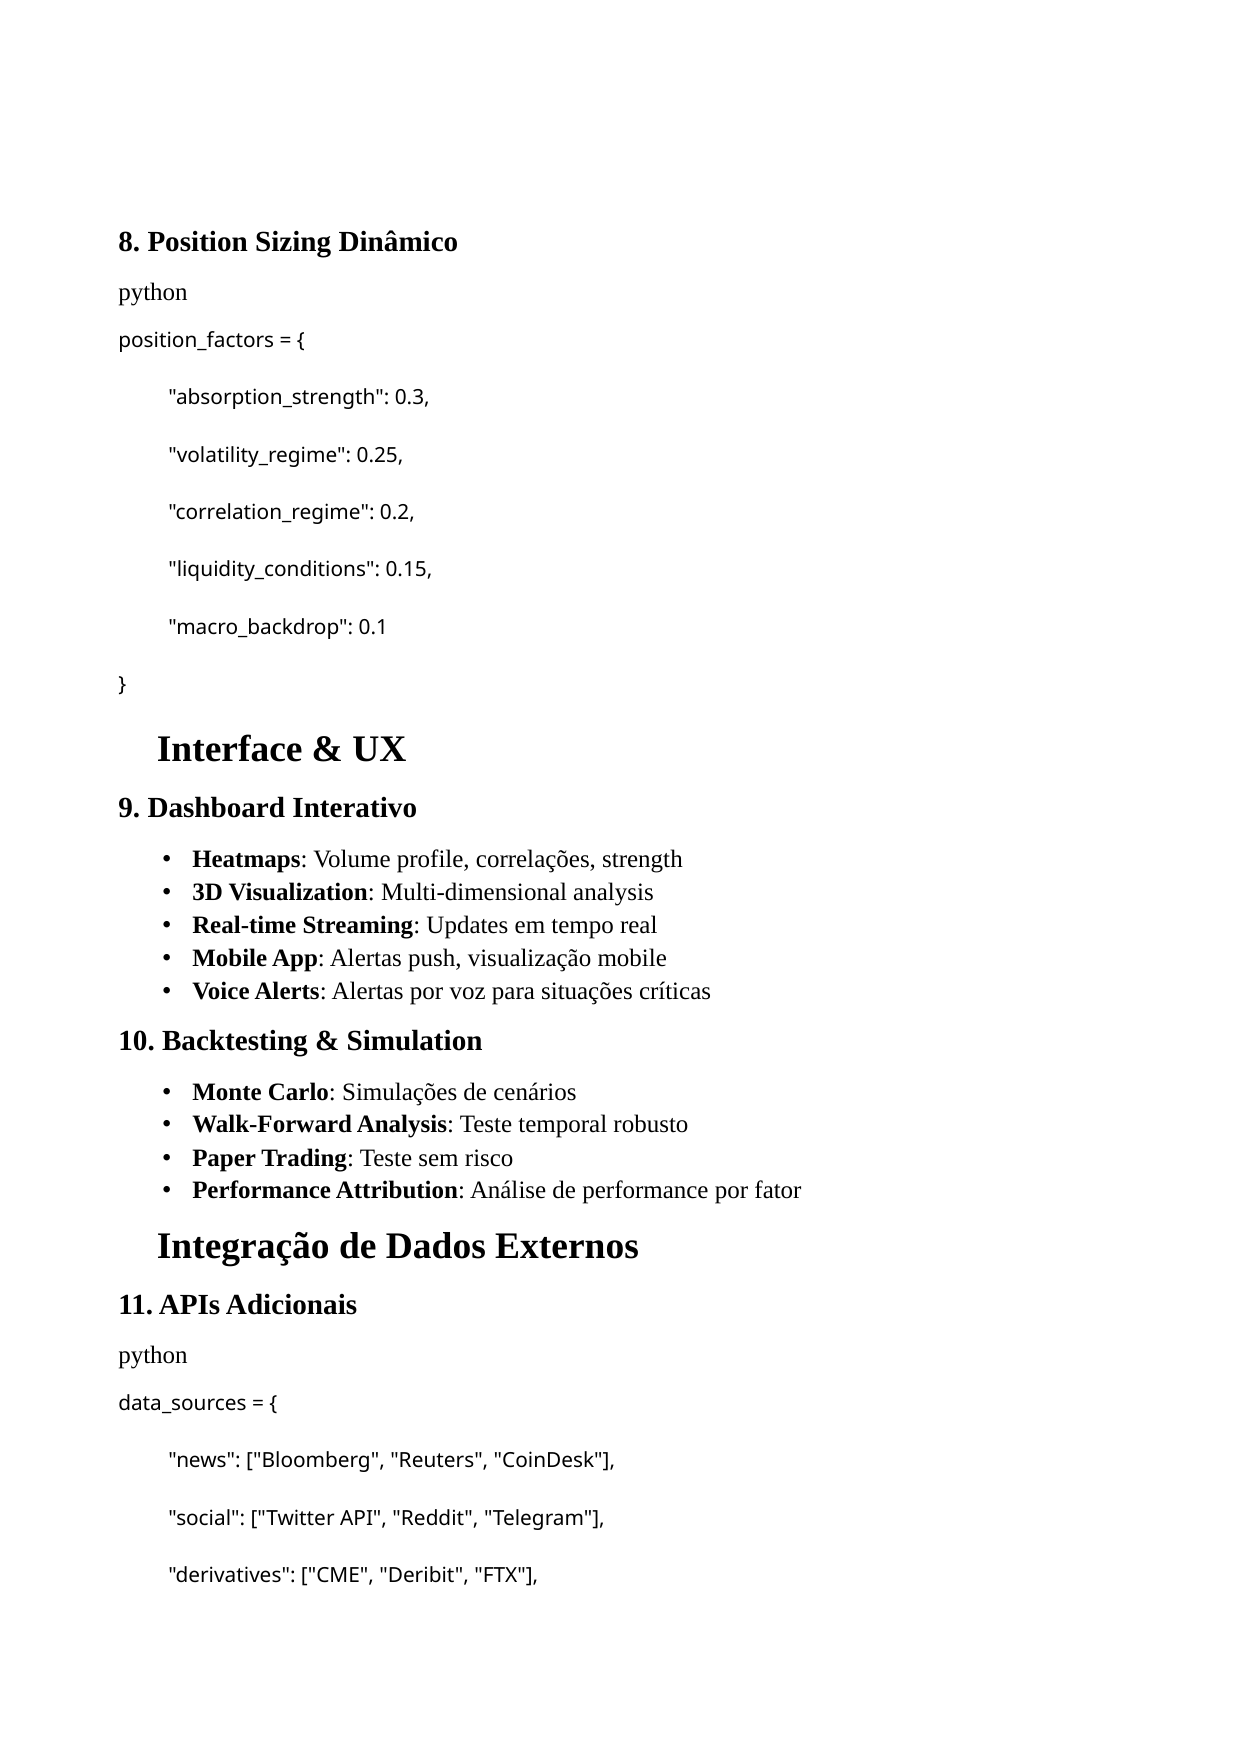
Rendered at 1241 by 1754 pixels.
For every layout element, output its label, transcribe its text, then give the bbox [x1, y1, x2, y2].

text "news": ["Bloomberg", "Reuters", "CoinDesk"], [118, 1445, 1122, 1474]
list Monte Carlo: Simulações de cenários [162, 1077, 1122, 1105]
text "volatility_regime": 0.25, [118, 440, 1122, 468]
subtitle 9. Dashboard Interativo [118, 791, 1122, 824]
subtitle 11. APIs Adicionais [118, 1287, 1122, 1321]
subtitle 🌐 Integração de Dados Externos [118, 1223, 1122, 1266]
list Performance Attribution: Análise de performance por fator [162, 1176, 1122, 1204]
text python [118, 277, 1122, 306]
text "social": ["Twitter API", "Reddit", "Telegram"], [118, 1503, 1122, 1531]
subtitle 📱 Interface & UX [118, 726, 1122, 769]
text python [118, 1341, 1122, 1369]
text data_sources = { [118, 1388, 1122, 1417]
subtitle 10. Backtesting & Simulation [118, 1023, 1122, 1057]
list Mobile App: Alertas push, visualização mobile [162, 943, 1122, 972]
list 3D Visualization: Multi-dimensional analysis [162, 877, 1122, 906]
text "absorption_strength": 0.3, [118, 382, 1122, 411]
text "derivatives": ["CME", "Deribit", "FTX"], [118, 1560, 1122, 1589]
list Paper Trading: Teste sem risco [162, 1143, 1122, 1171]
text "correlation_regime": 0.2, [118, 497, 1122, 526]
subtitle 8. Position Sizing Dinâmico [118, 224, 1122, 258]
list Walk-Forward Analysis: Teste temporal robusto [162, 1109, 1122, 1138]
list Voice Alerts: Alertas por voz para situações críticas [162, 976, 1122, 1004]
text "macro_backdrop": 0.1 [118, 612, 1122, 640]
list Real-time Streaming: Updates em tempo real [162, 910, 1122, 938]
text position_factors = { [118, 325, 1122, 353]
list Heatmaps: Volume profile, correlações, strength [162, 844, 1122, 872]
text "liquidity_conditions": 0.15, [118, 554, 1122, 583]
text } [118, 669, 1122, 698]
